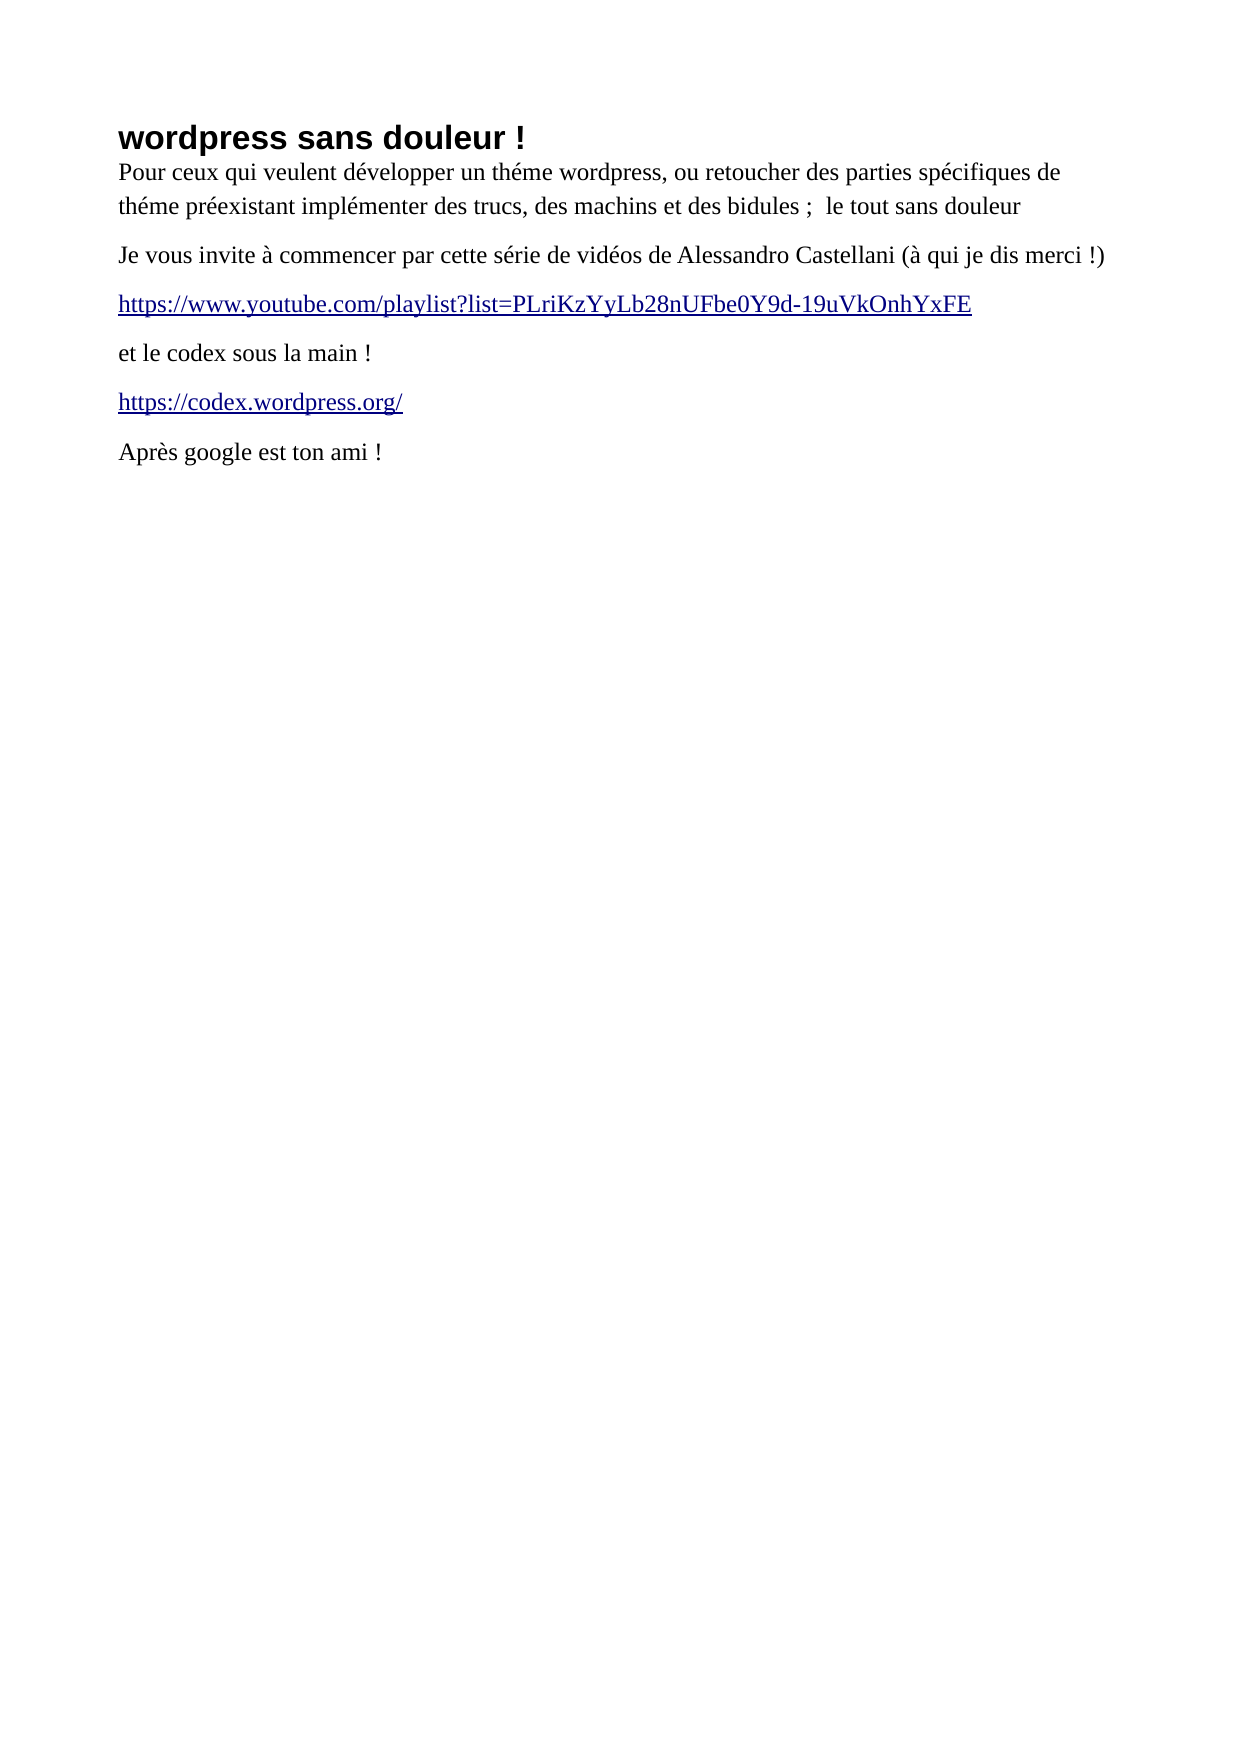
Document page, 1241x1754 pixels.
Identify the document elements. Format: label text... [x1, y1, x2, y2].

text Je vous invite à commencer par cette série de vidéos de Alessandro Castellani (à qui je dis merci !) [118, 240, 1122, 269]
text https://codex.wordpress.org/ [118, 387, 1122, 416]
text Pour ceux qui veulent développer un théme wordpress, ou retoucher des parties spécifiques de théme préexistant implémenter des trucs, des machins et des bidules ; le tout sans douleur [118, 157, 1122, 220]
text https://www.youtube.com/playlist?list=PLriKzYyLb28nUFbe0Y9d-19uVkOnhYxFE [118, 289, 1122, 318]
text Après google est ton ami ! [118, 437, 1122, 465]
subtitle wordpress sans douleur ! [118, 118, 1122, 157]
text et le codex sous la main ! [118, 338, 1122, 367]
